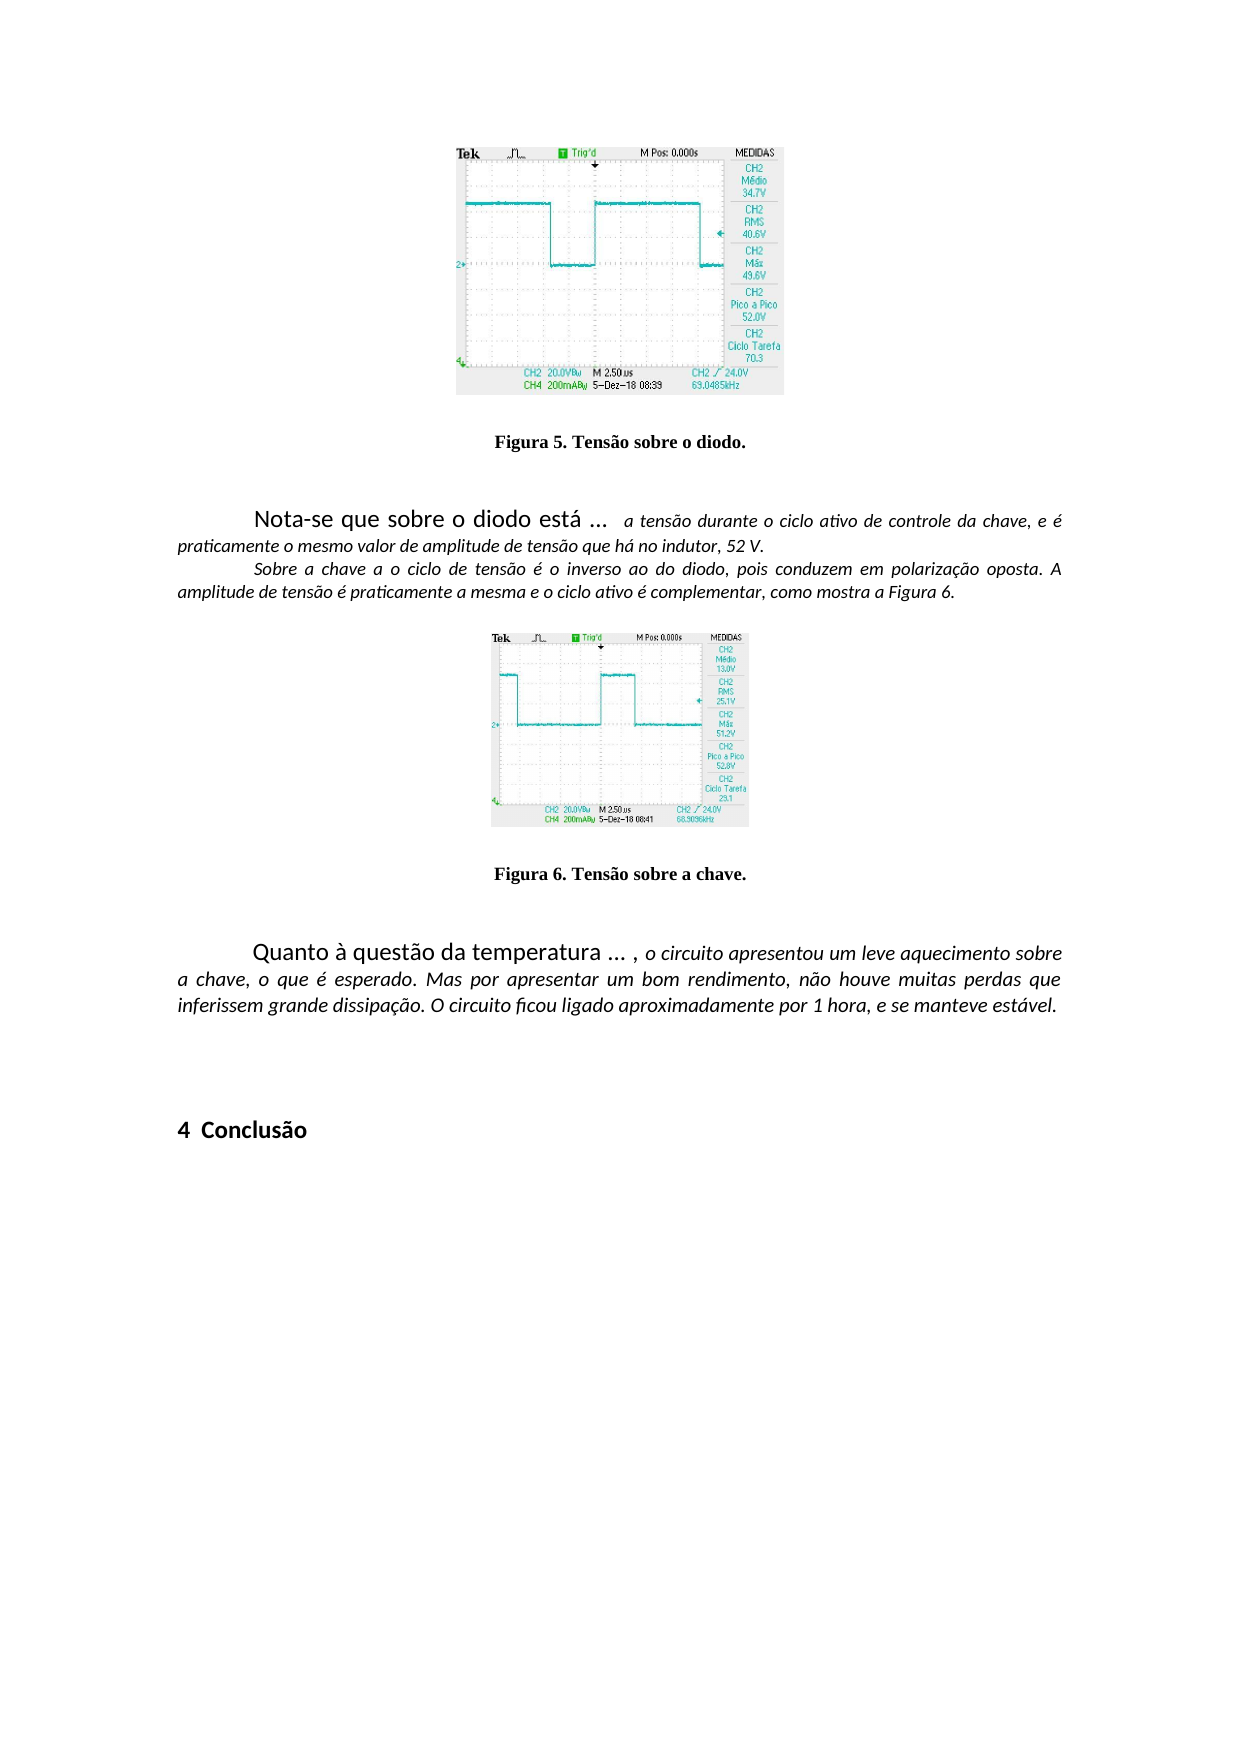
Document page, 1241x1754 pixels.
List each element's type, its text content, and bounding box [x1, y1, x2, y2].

subtitle 4 Conclusão [177, 1114, 1063, 1145]
picture [491, 633, 750, 827]
text Nota-se que sobre o diodo está ... a tensão durante o ciclo ativo de controle da chave, e é praticamente o mesmo valor de amplitude de tensão que há no indutor, 52 V. [177, 503, 1063, 557]
text Figura 5. Tensão sobre o diodo. [177, 431, 1063, 452]
text Sobre a chave a o ciclo de tensão é o inverso ao do diodo, pois conduzem em polarização oposta. A amplitude de tensão é praticamente a mesma e o ciclo ativo é complementar, como mostra a Figura 6. [177, 557, 1063, 603]
text Figura 6. Tensão sobre a chave. [177, 863, 1063, 884]
picture [456, 147, 785, 395]
text Quanto à questão da temperatura ... , o circuito apresentou um leve aquecimento sobre a chave, o que é esperado. Mas por apresentar um bom rendimento, não houve muitas perdas que inferissem grande dissipação. O circuito ficou ligado aproximadamente por 1 hora, e se manteve estável. [177, 936, 1063, 1017]
